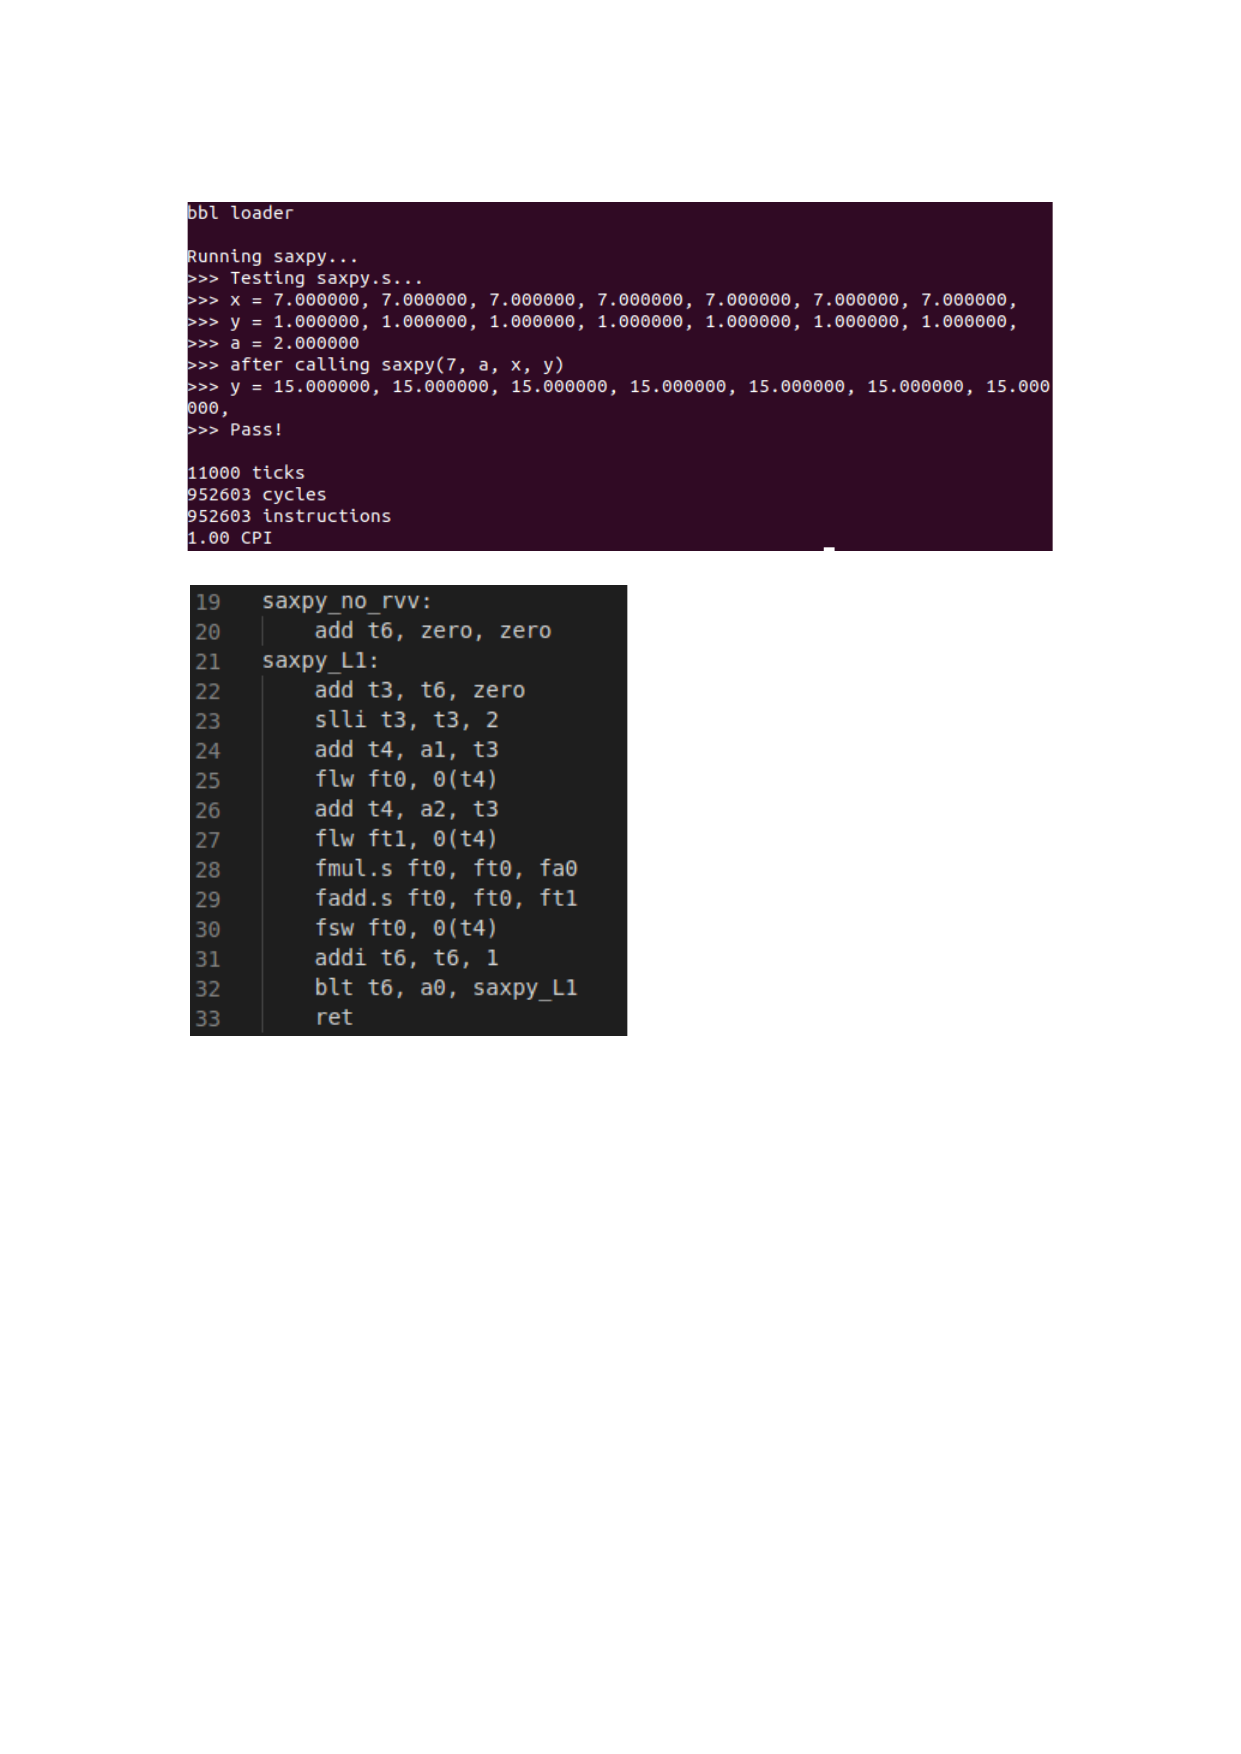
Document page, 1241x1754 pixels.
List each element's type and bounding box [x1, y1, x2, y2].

picture [187, 202, 1053, 551]
picture [190, 585, 628, 1036]
